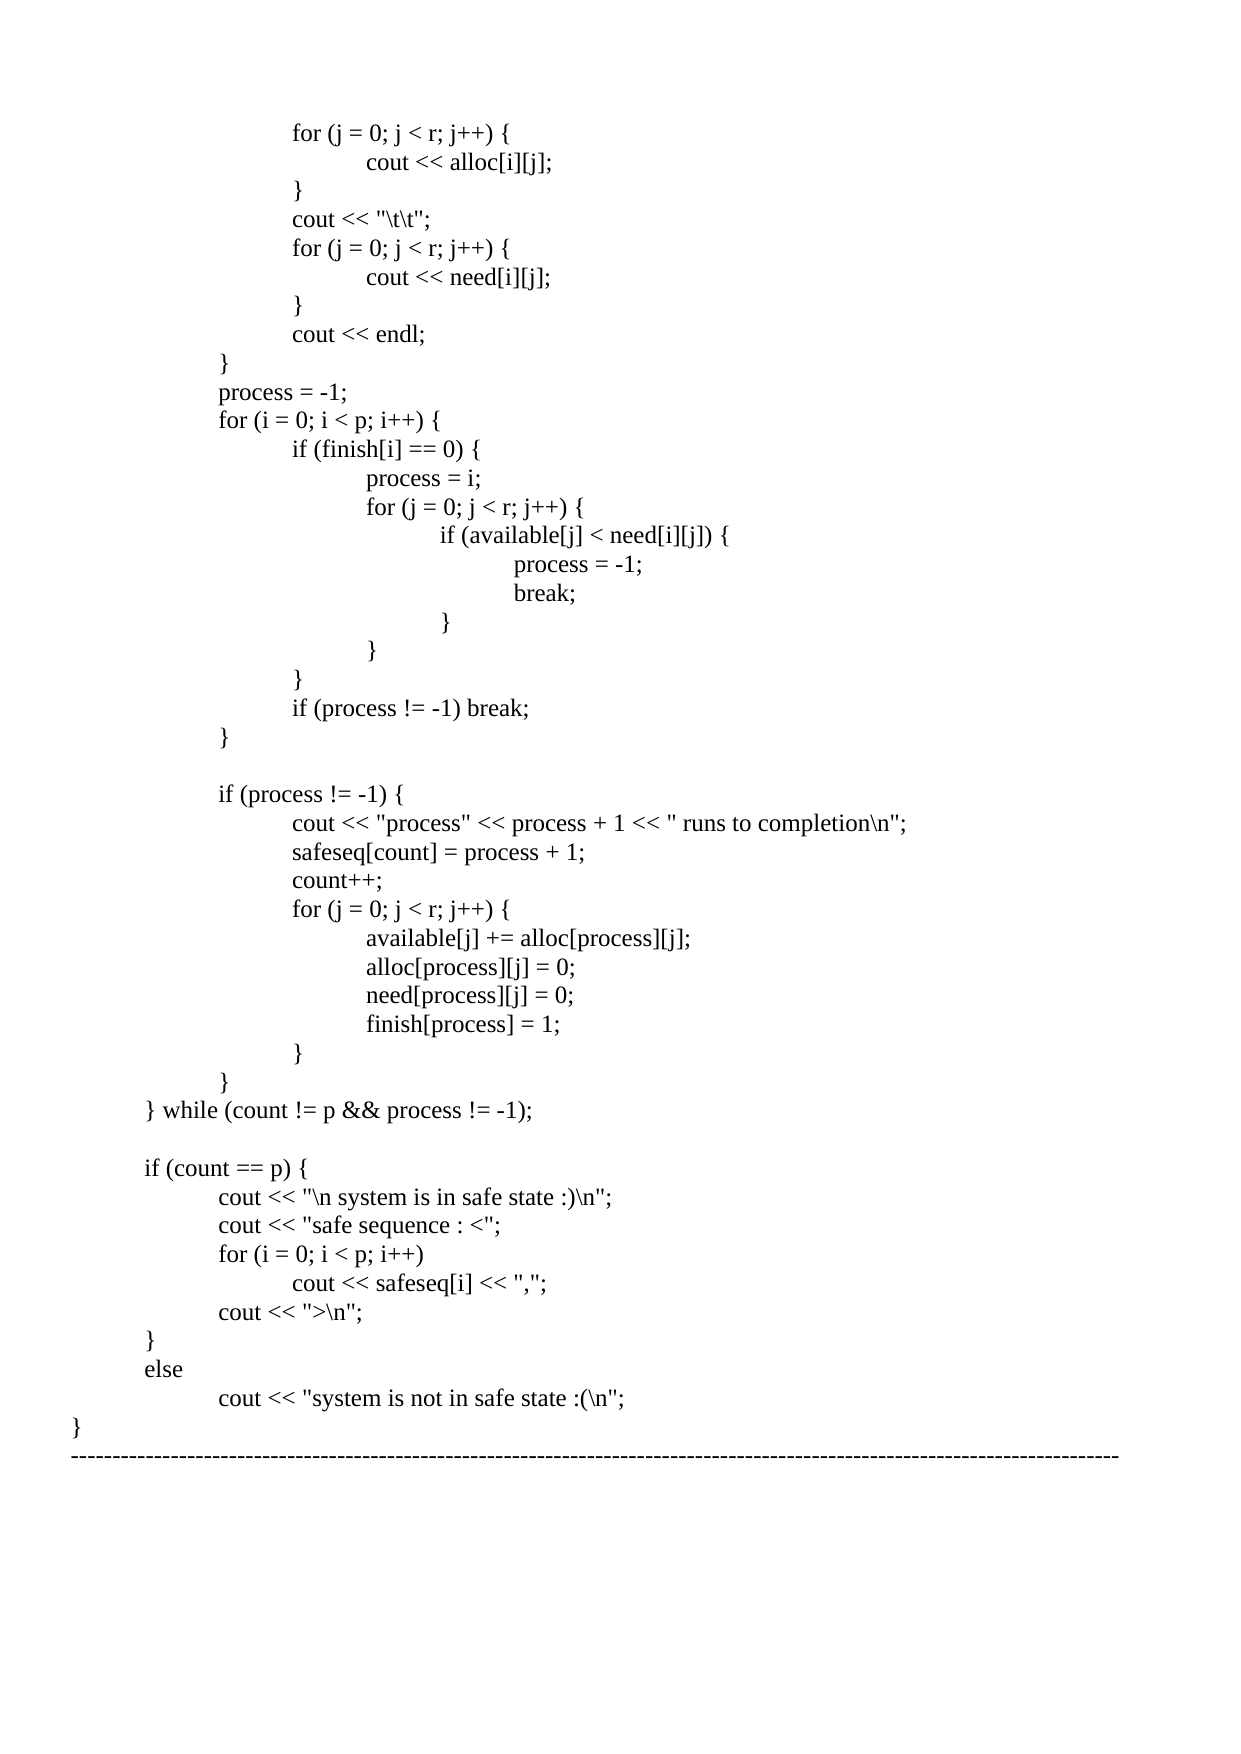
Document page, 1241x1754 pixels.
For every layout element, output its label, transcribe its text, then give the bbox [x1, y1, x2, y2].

text cout << "system is not in safe state :(\n"; [70, 1383, 1123, 1412]
text } [70, 291, 1123, 319]
text } [70, 348, 1123, 377]
text if (finish[i] == 0) { [70, 434, 1123, 463]
text else [70, 1354, 1123, 1383]
text cout << "\n system is in safe state :)\n"; [70, 1182, 1123, 1211]
text if (process != -1) break; [70, 693, 1123, 722]
text } [70, 176, 1123, 204]
text alloc[process][j] = 0; [70, 952, 1123, 981]
text } [70, 664, 1123, 693]
text ------------------------------------------------------------------------------------------------------------------------------ [70, 1441, 1123, 1469]
text } [70, 1326, 1123, 1354]
text cout << "safe sequence : <"; [70, 1211, 1123, 1239]
text process = -1; [70, 377, 1123, 406]
text } [70, 1412, 1123, 1441]
text for (i = 0; i < p; i++) [70, 1239, 1123, 1268]
text process = -1; [70, 549, 1123, 578]
text cout << "process" << process + 1 << " runs to completion\n"; [70, 808, 1123, 837]
text for (i = 0; i < p; i++) { [70, 406, 1123, 434]
text for (j = 0; j < r; j++) { [70, 233, 1123, 262]
text cout << ">\n"; [70, 1297, 1123, 1326]
text } [70, 607, 1123, 636]
text cout << "\t\t"; [70, 204, 1123, 233]
text } [70, 636, 1123, 664]
text finish[process] = 1; [70, 1009, 1123, 1038]
text cout << endl; [70, 319, 1123, 348]
text for (j = 0; j < r; j++) { [70, 492, 1123, 521]
text cout << need[i][j]; [70, 262, 1123, 291]
text need[process][j] = 0; [70, 981, 1123, 1009]
text for (j = 0; j < r; j++) { [70, 118, 1123, 147]
text if (available[j] < need[i][j]) { [70, 521, 1123, 549]
text cout << alloc[i][j]; [70, 147, 1123, 176]
text } [70, 1038, 1123, 1067]
text } while (count != p && process != -1); [70, 1096, 1123, 1124]
text process = i; [70, 463, 1123, 492]
text available[j] += alloc[process][j]; [70, 923, 1123, 952]
text for (j = 0; j < r; j++) { [70, 894, 1123, 923]
text if (process != -1) { [70, 779, 1123, 808]
text safeseq[count] = process + 1; [70, 837, 1123, 866]
text cout << safeseq[i] << ","; [70, 1268, 1123, 1297]
text count++; [70, 866, 1123, 894]
text } [70, 722, 1123, 751]
text } [70, 1067, 1123, 1096]
text break; [70, 578, 1123, 607]
text if (count == p) { [70, 1153, 1123, 1182]
